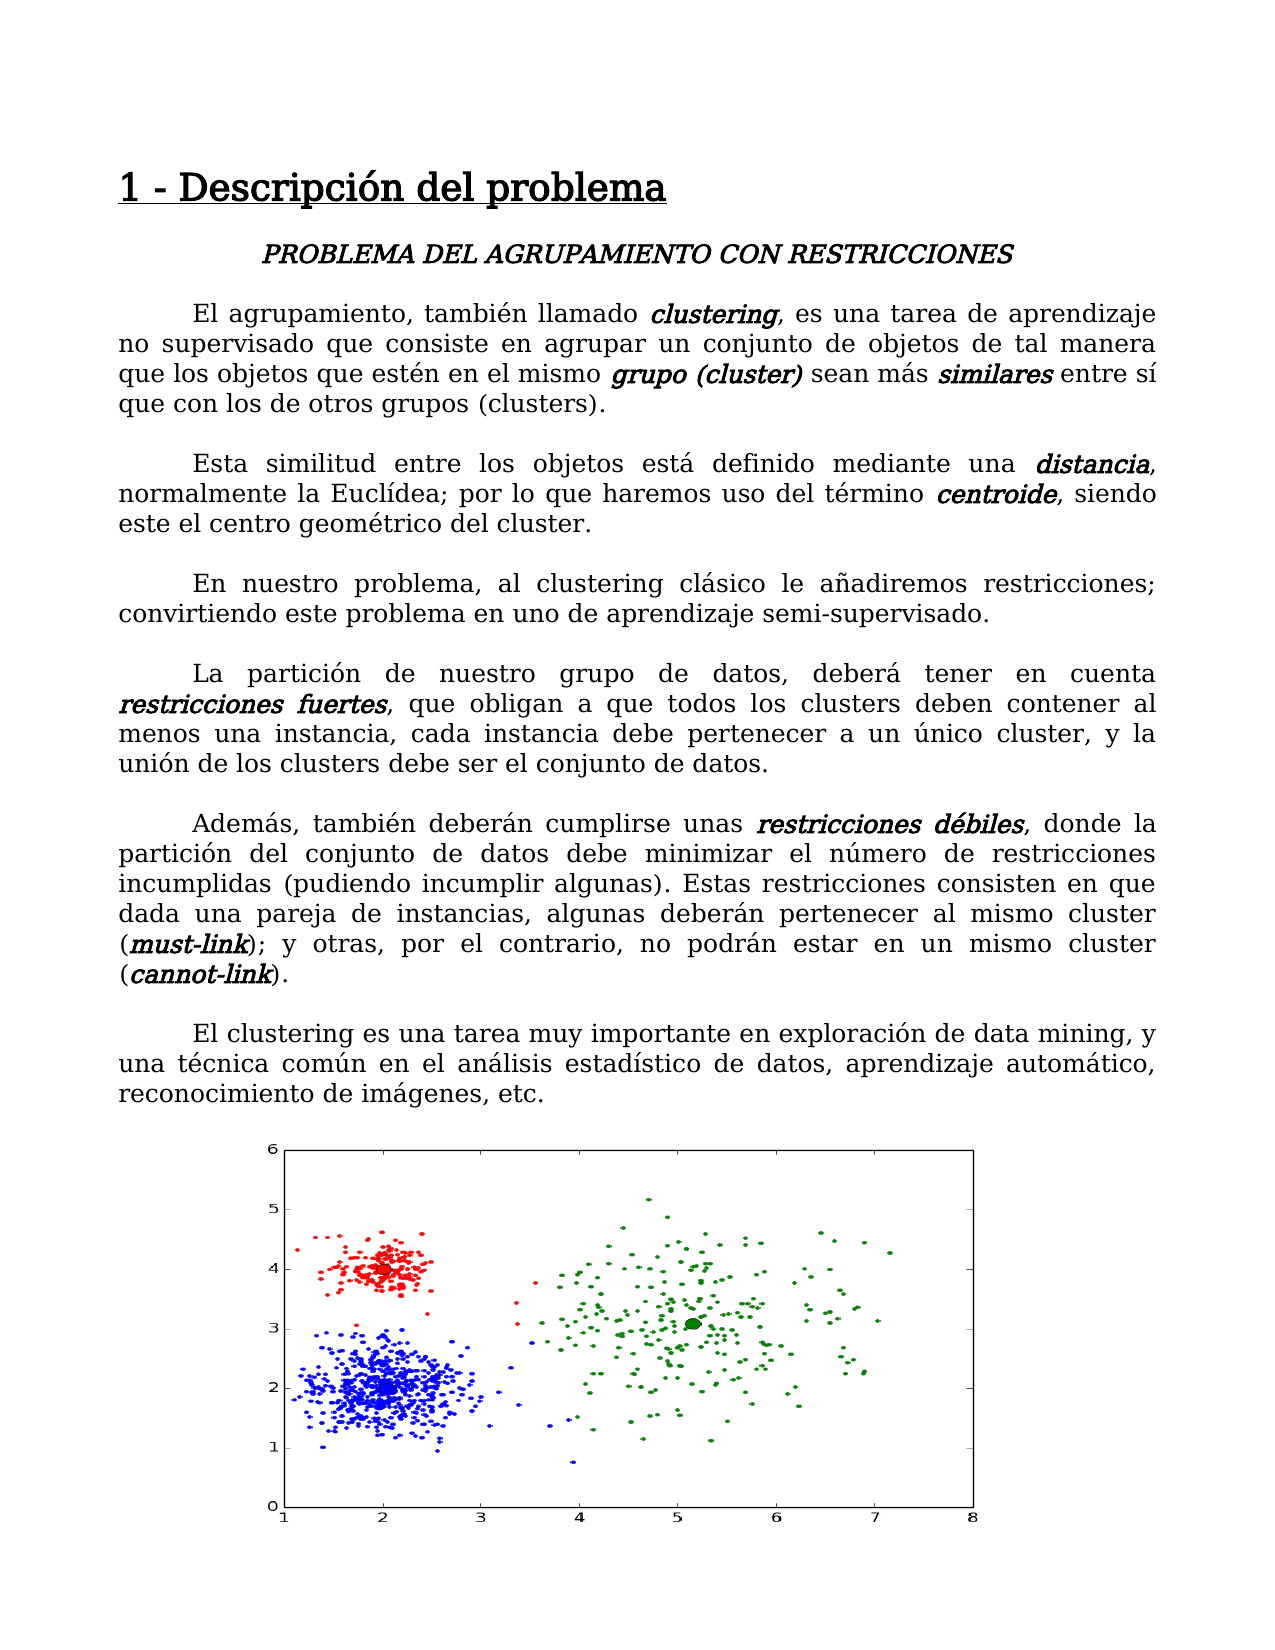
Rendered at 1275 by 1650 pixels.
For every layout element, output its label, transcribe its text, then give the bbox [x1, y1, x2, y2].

text En nuestro problema, al clustering clásico le añadiremos restricciones; convirtiendo este problema en uno de aprendizaje semi-supervisado. [118, 568, 1157, 628]
text La partición de nuestro grupo de datos, deberá tener en cuenta restricciones fuertes, que obligan a que todos los clusters deben contener al menos una instancia, cada instancia debe pertenecer a un único cluster, y la unión de los clusters debe ser el conjunto de datos. [118, 658, 1157, 778]
text El agrupamiento, también llamado clustering, es una tarea de aprendizaje no supervisado que consiste en agrupar un conjunto de objetos de tal manera que los objetos que estén en el mismo grupo (cluster) sean más similares entre sí que con los de otros grupos (clusters). [118, 298, 1157, 418]
text Esta similitud entre los objetos está definido mediante una distancia, normalmente la Euclídea; por lo que haremos uso del término centroide, siendo este el centro geométrico del cluster. [118, 448, 1157, 538]
text El clustering es una tarea muy importante en exploración de data mining, y una técnica común en el análisis estadístico de datos, aprendizaje automático, reconocimiento de imágenes, etc. [118, 1018, 1157, 1108]
text PROBLEMA DEL AGRUPAMIENTO CON RESTRICCIONES [118, 238, 1157, 268]
text Además, también deberán cumplirse unas restricciones débiles, donde la partición del conjunto de datos debe minimizar el número de restricciones incumplidas (pudiendo incumplir algunas). Estas restricciones consisten en que dada una pareja de instancias, algunas deberán pertenecer al mismo cluster (must-link); y otras, por el contrario, no podrán estar en un mismo cluster (cannot-link). [118, 808, 1157, 988]
text 1 - Descripción del problema [118, 163, 1157, 208]
picture [253, 1141, 990, 1530]
